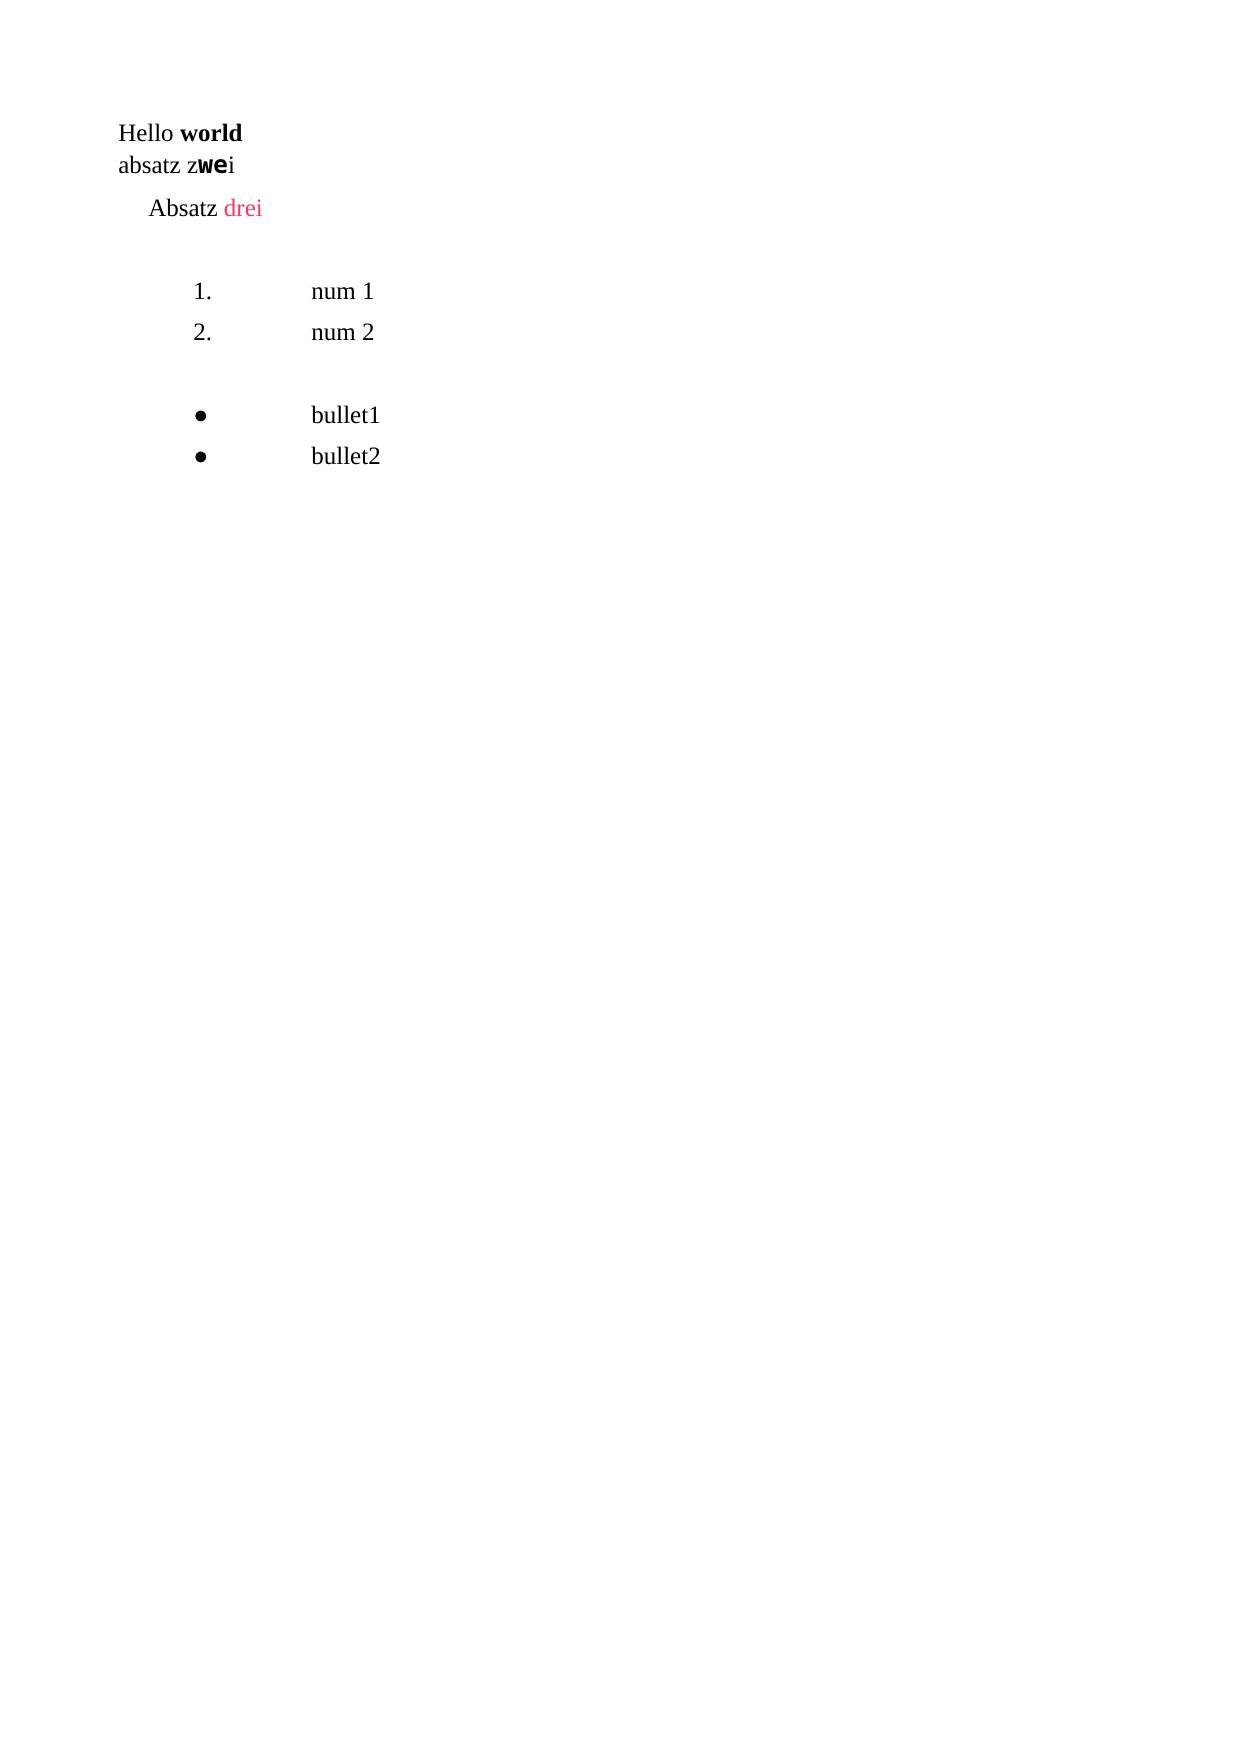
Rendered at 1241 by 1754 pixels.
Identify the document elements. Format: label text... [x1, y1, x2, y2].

text Absatz drei [148, 193, 1122, 222]
list num 2 [193, 317, 1122, 346]
list num 1 [193, 276, 1122, 305]
list bullet1 [193, 400, 1122, 428]
text Hello world [118, 118, 1122, 147]
list bullet2 [193, 441, 1122, 470]
text absatz zwei [118, 147, 1122, 181]
